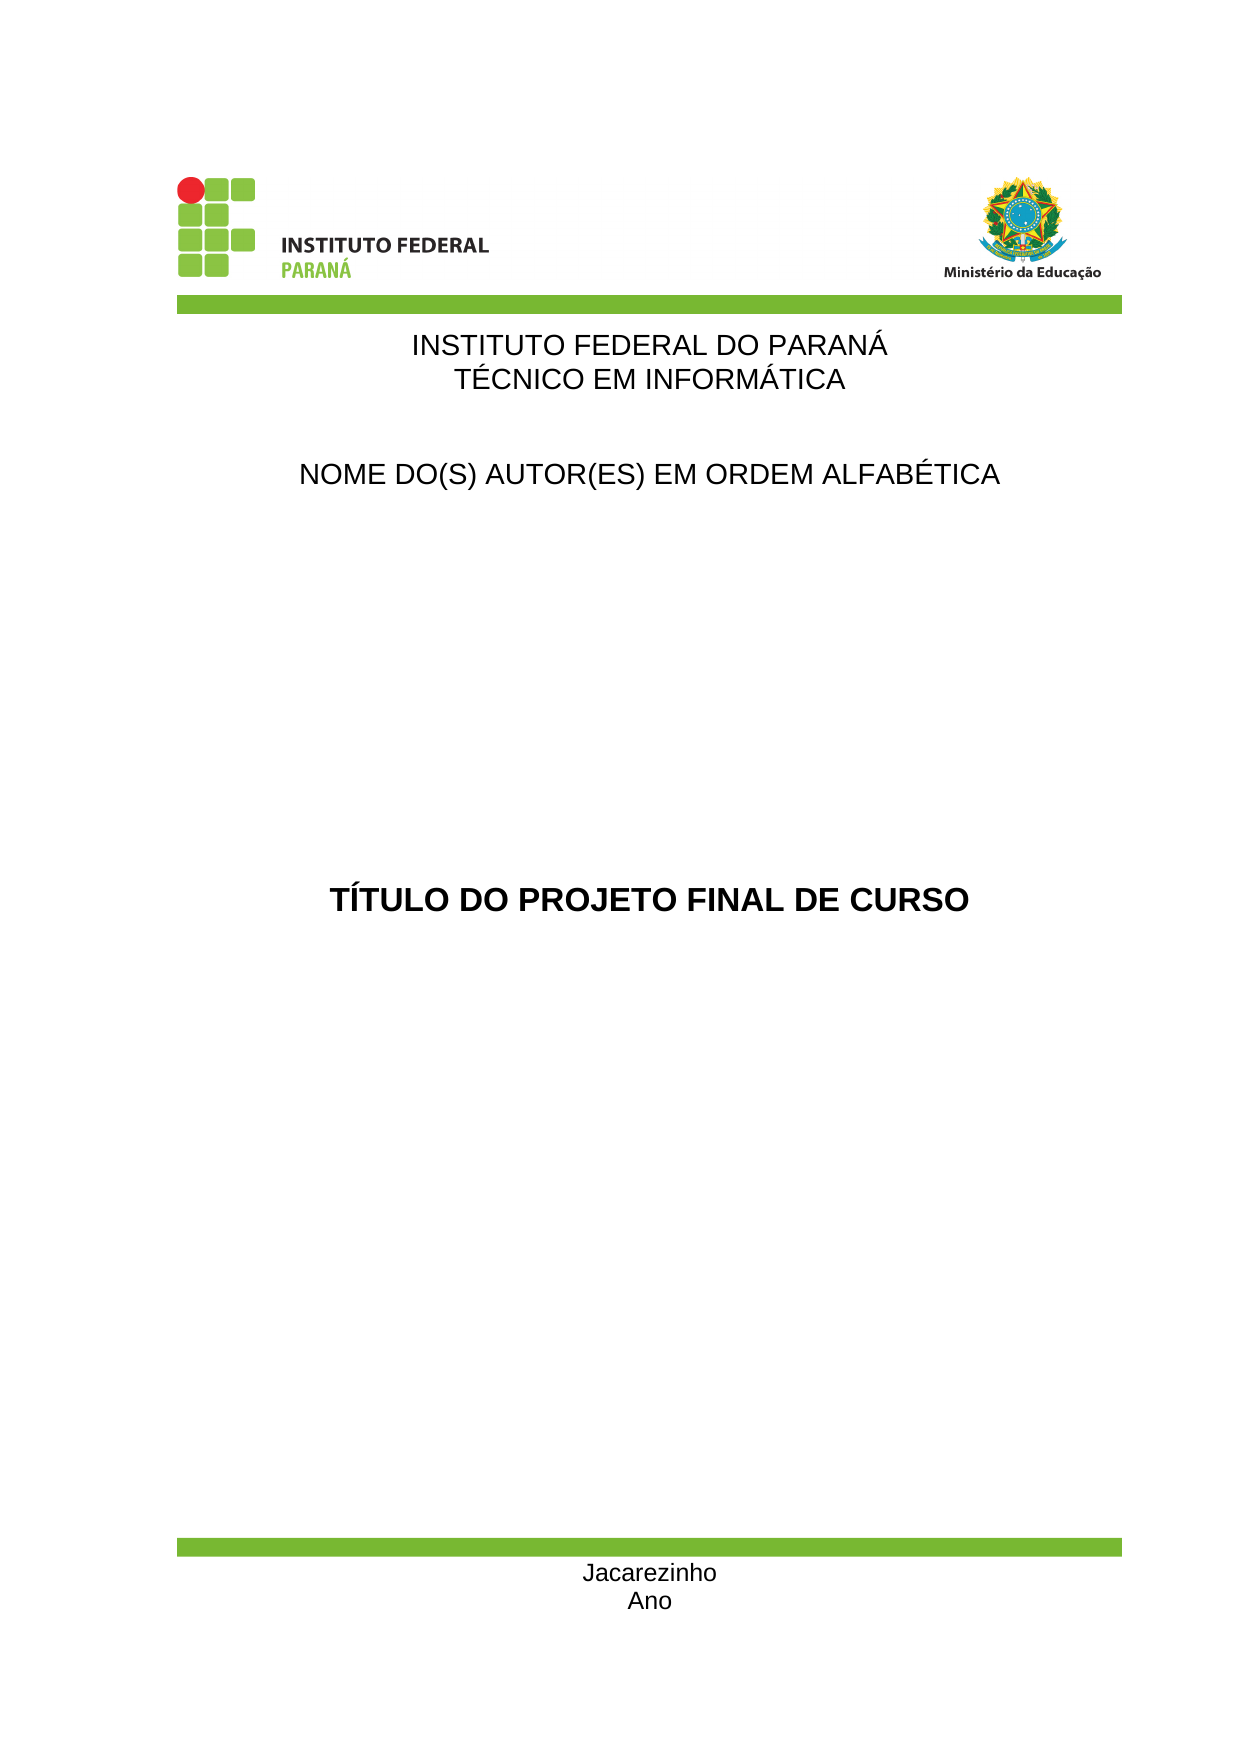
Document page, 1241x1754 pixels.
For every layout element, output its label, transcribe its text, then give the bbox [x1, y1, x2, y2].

text Jacarezinho [177, 1558, 1122, 1586]
text INSTITUTO FEDERAL DO PARANÁ [177, 328, 1122, 362]
picture [177, 177, 1115, 280]
text Ano [177, 1586, 1122, 1615]
text nome do(s) autor(es) em ordem alfabética [177, 457, 1122, 490]
text título DO PROJETO FINAL DE CURSO [177, 880, 1122, 918]
text técnico em informática [177, 362, 1122, 395]
